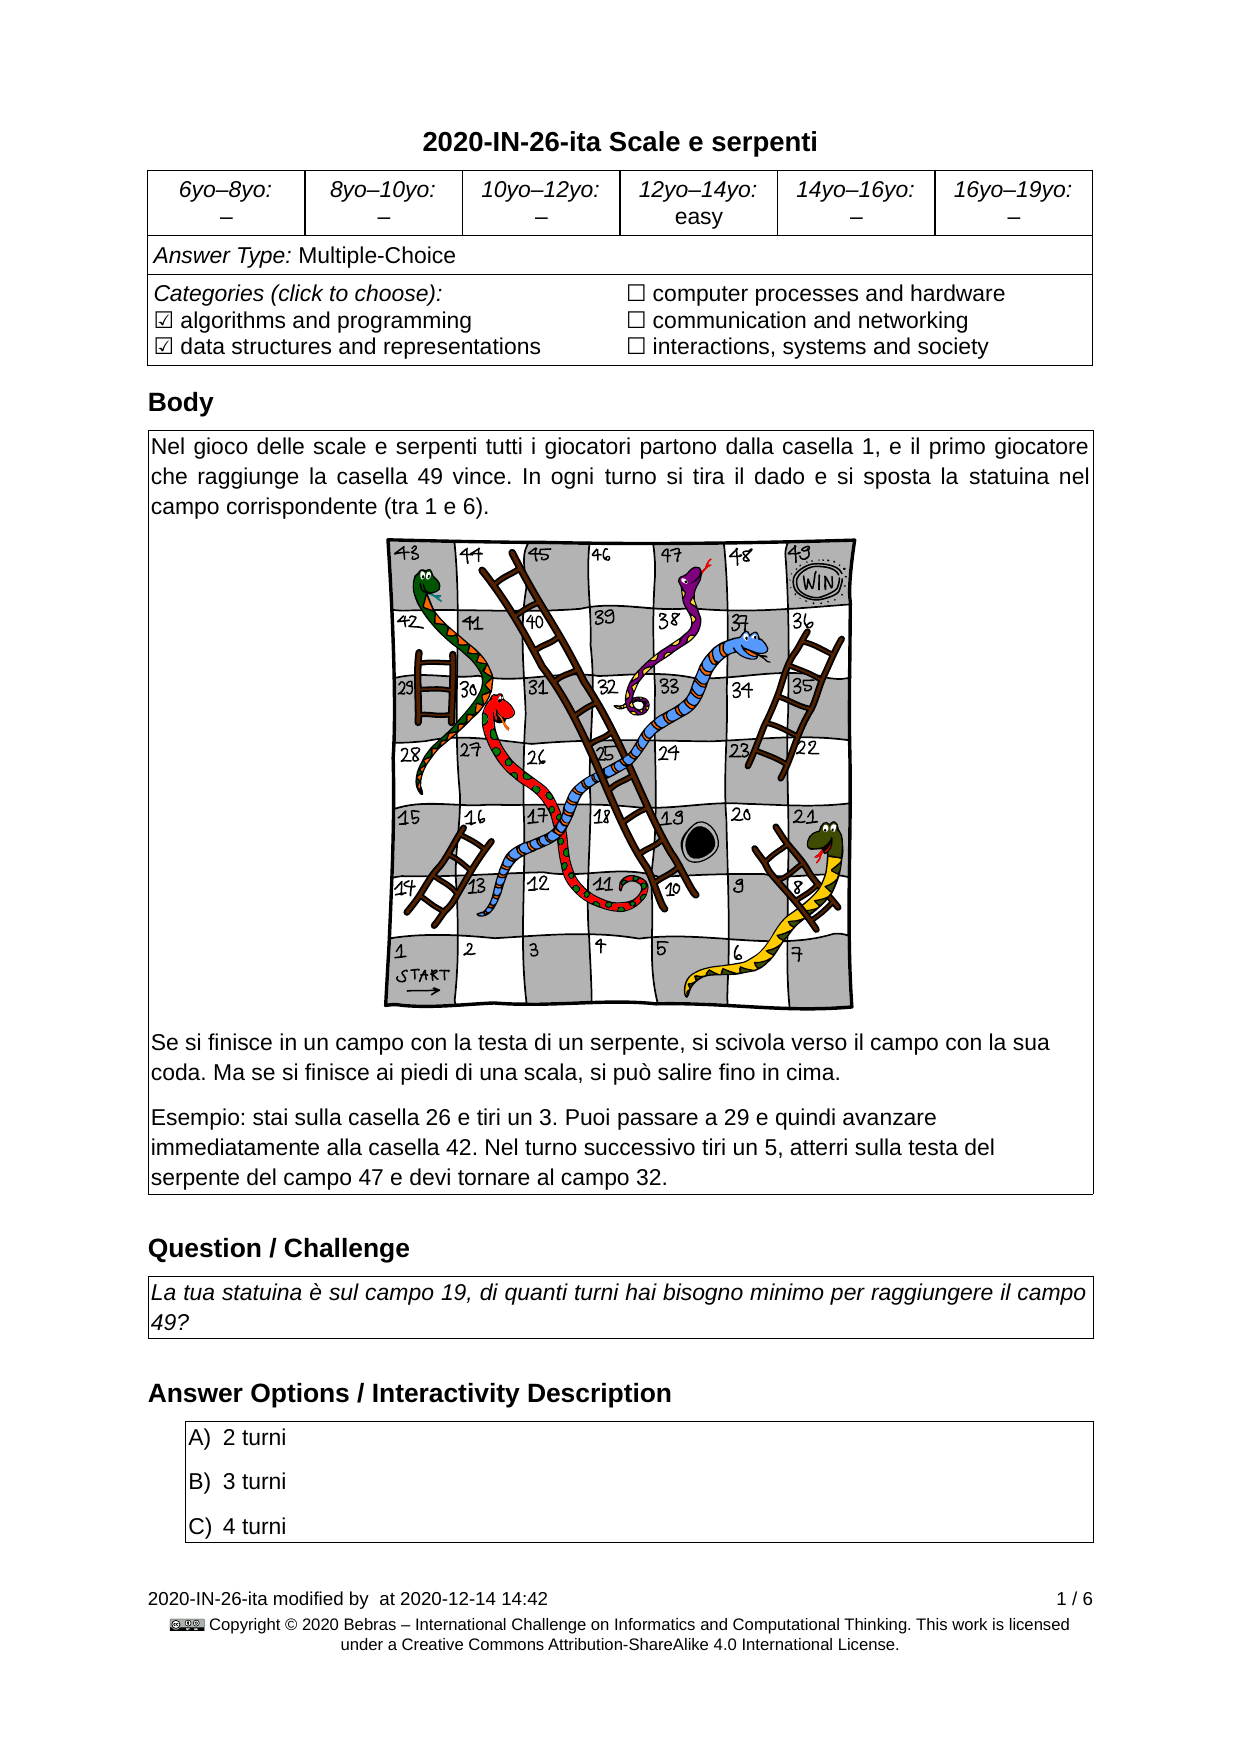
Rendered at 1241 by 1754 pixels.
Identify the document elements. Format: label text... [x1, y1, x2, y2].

text Nel gioco delle scale e serpenti tutti i giocatori partono dalla casella 1, e il primo giocatore che raggiunge la casella 49 vince. In ogni turno si tira il dado e si sposta la statuina nel campo corrispondente (tra 1 e 6). [149, 431, 1093, 520]
table_header 14yo–16yo: – [778, 171, 934, 235]
table_cell Categories (click to choose): ☑ algorithms and programming ☑ data structures and representations [148, 275, 620, 365]
subtitle Body [148, 387, 1093, 417]
table_cell Answer Type: Multiple-Choice [148, 236, 1092, 274]
subtitle Answer Options / Interactivity Description [148, 1378, 1093, 1408]
text Se si finisce in un campo con la testa di un serpente, si scivola verso il campo con la sua coda. Ma se si finisce ai piedi di una scala, si può salire fino in cima. [149, 1026, 1093, 1086]
table_header 12yo–14yo: easy [621, 171, 777, 235]
table_header 8yo–10yo: – [306, 171, 462, 235]
table_header 6yo–8yo: – [148, 171, 304, 235]
list 2 turni [186, 1422, 1093, 1450]
table_cell ☐ computer processes and hardware ☐ communication and networking ☐ interactions, systems and society [620, 275, 1092, 365]
subtitle 2020-IN-26-ita Scale e serpenti [148, 125, 1093, 157]
text Esempio: stai sulla casella 26 e tiri un 3. Puoi passare a 29 e quindi avanzare immediatamente alla casella 42. Nel turno successivo tiri un 5, atterri sulla testa del serpente del campo 47 e devi tornare al campo 32. [149, 1101, 1093, 1194]
list 4 turni [186, 1510, 1093, 1542]
text La tua statuina è sul campo 19, di quanti turni hai bisogno minimo per raggiungere il campo 49? [149, 1277, 1093, 1338]
table_header 10yo–12yo: – [463, 171, 619, 235]
list 3 turni [186, 1465, 1093, 1495]
table_header 16yo–19yo: – [936, 171, 1092, 235]
subtitle Question / Challenge [148, 1233, 1093, 1263]
